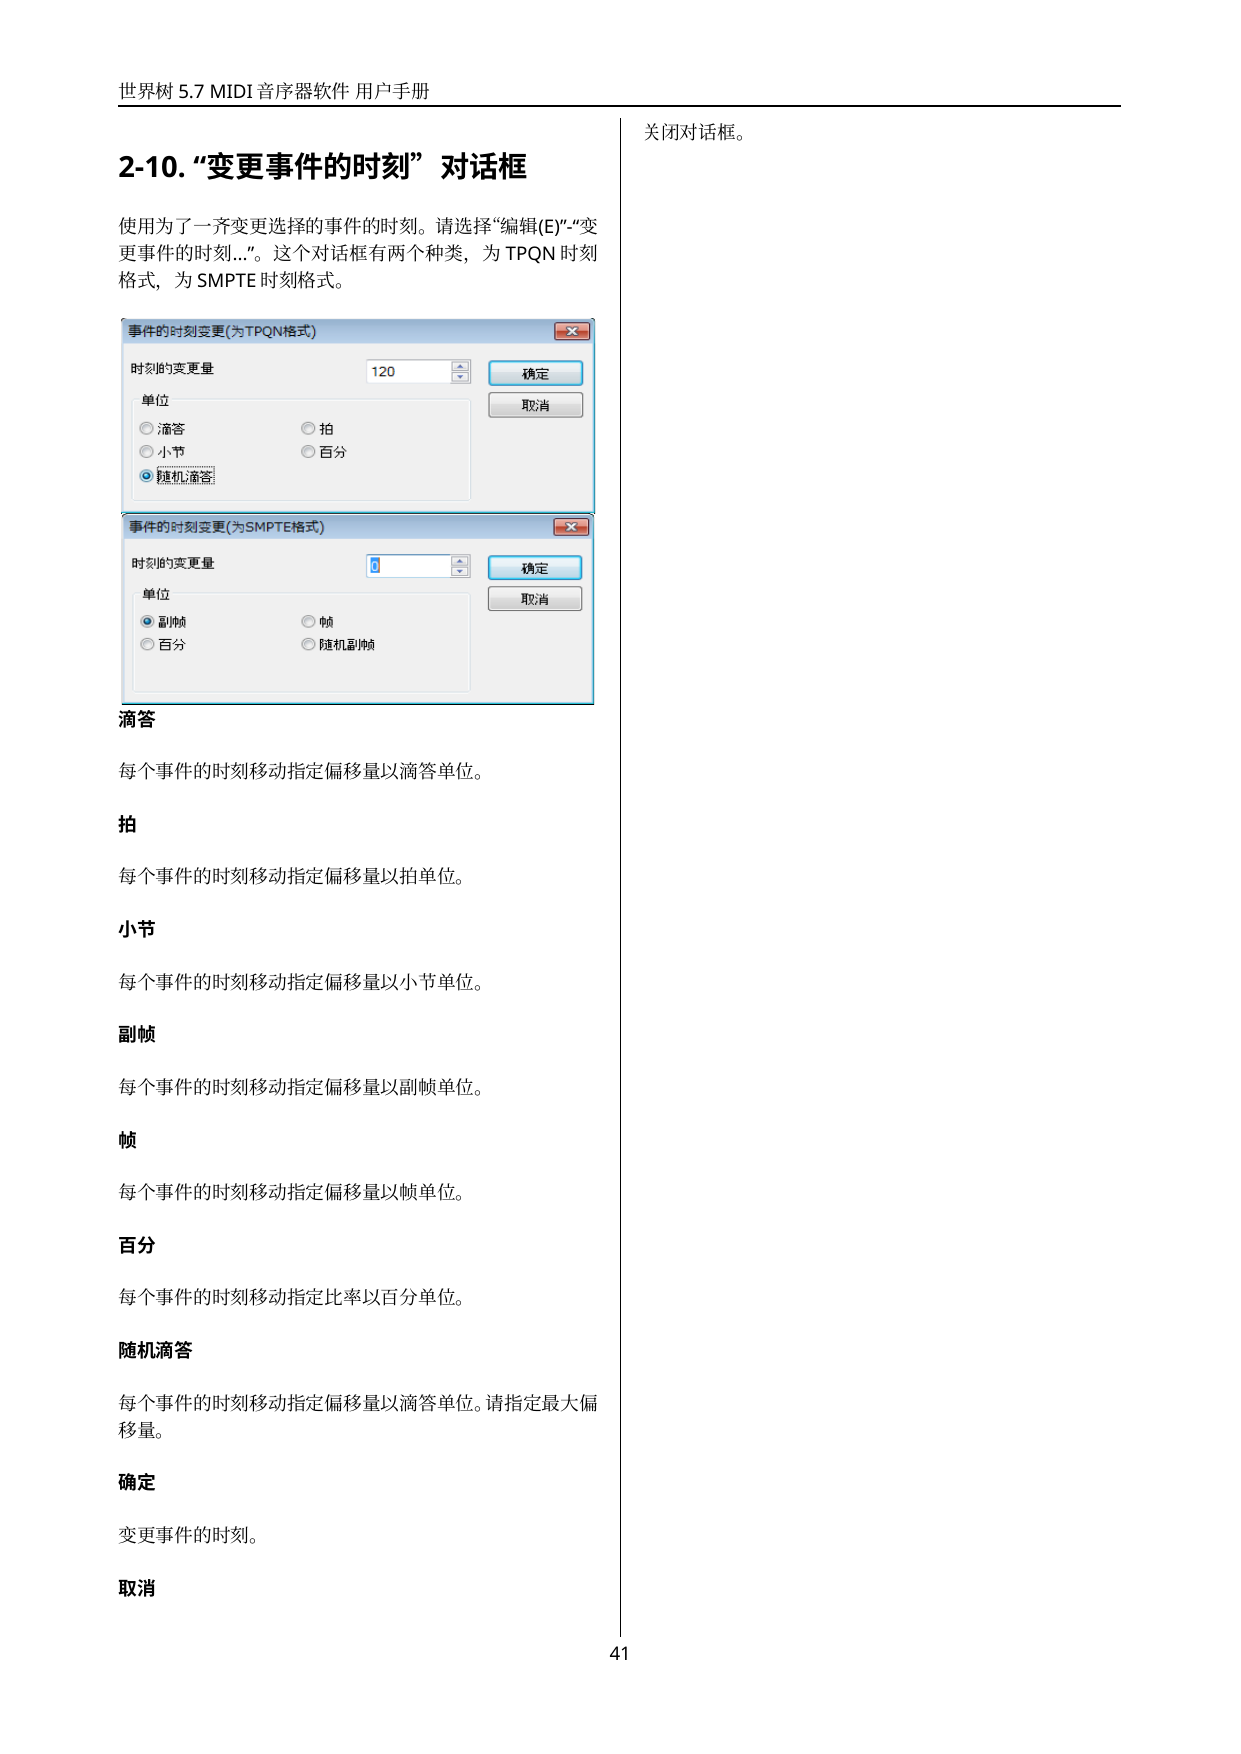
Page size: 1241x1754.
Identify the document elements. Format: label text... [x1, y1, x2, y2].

text 每个事件的时刻移动指定偏移量以拍单位。 [118, 862, 598, 889]
text 副帧 [118, 1020, 598, 1047]
text 每个事件的时刻移动指定比率以百分单位。 [118, 1283, 598, 1310]
text 使用为了一齐变更选择的事件的时刻。请选择“编辑(E)”-“变更事件的时刻...”。这个对话框有两个种类，为TPQN时刻格式，为SMPTE时刻格式。 [118, 212, 598, 292]
text 拍 [118, 810, 598, 837]
text 每个事件的时刻移动指定偏移量以滴答单位。请指定最大偏移量。 [118, 1388, 598, 1442]
text 每个事件的时刻移动指定偏移量以滴答单位。 [118, 757, 598, 784]
text 关闭对话框。 [642, 118, 1122, 145]
text 帧 [118, 1125, 598, 1152]
text 每个事件的时刻移动指定偏移量以帧单位。 [118, 1178, 598, 1205]
text 取消 [118, 1573, 598, 1600]
text 每个事件的时刻移动指定偏移量以副帧单位。 [118, 1073, 598, 1100]
subtitle 2-10. “变更事件的时刻”对话框 [118, 144, 598, 186]
text 确定 [118, 1468, 598, 1495]
text 小节 [118, 915, 598, 942]
picture [121, 318, 596, 705]
text 滴答 [118, 704, 598, 732]
text 随机滴答 [118, 1336, 598, 1363]
text 百分 [118, 1231, 598, 1258]
text 变更事件的时刻。 [118, 1521, 598, 1548]
text 每个事件的时刻移动指定偏移量以小节单位。 [118, 968, 598, 994]
